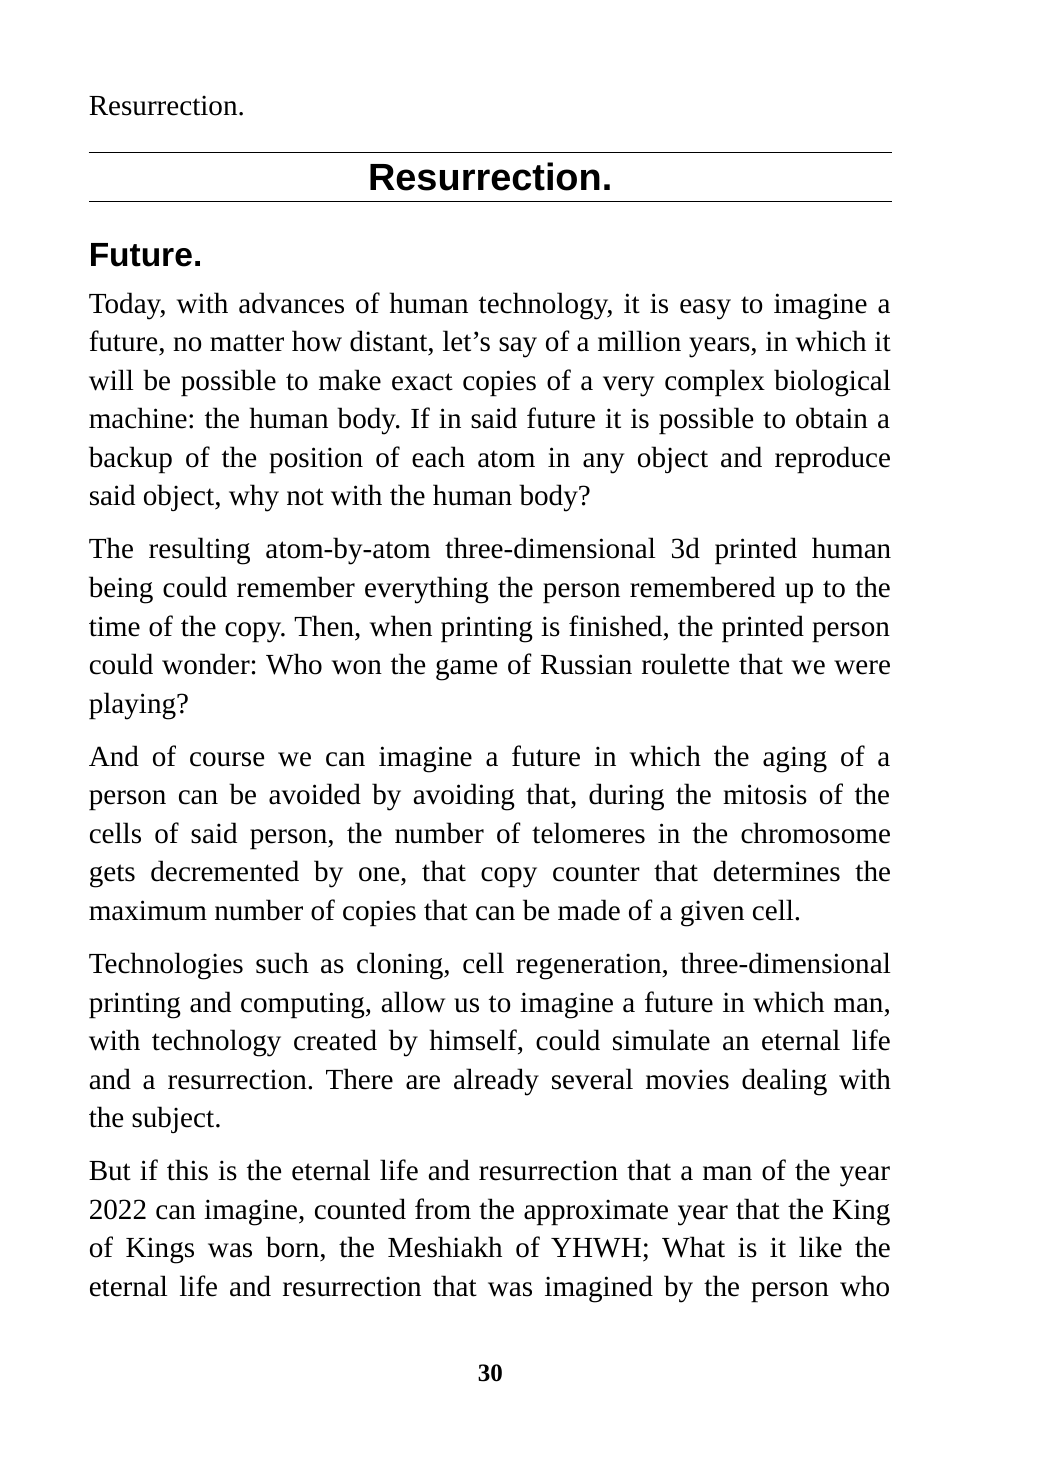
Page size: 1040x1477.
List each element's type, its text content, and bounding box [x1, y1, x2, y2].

subtitle Future. [88, 234, 892, 273]
text But if this is the eternal life and resurrection that a man of the year 2022 can imagine, counted from the approximate year that the King of Kings was born, the Meshiakh of YHWH; What is it like the eternal life and resurrection that was imagined by the person who [88, 1153, 892, 1303]
text And of course we can imagine a future in which the aging of a person can be avoided by avoiding that, during the mitosis of the cells of said person, the number of telomeres in the chromosome gets decremented by one, that copy counter that determines the maximum number of copies that can be made of a given cell. [88, 739, 892, 927]
text Today, with advances of human technology, it is easy to imagine a future, no matter how distant, let’s say of a million years, in which it will be possible to make exact copies of a very complex biological machine: the human body. If in said future it is possible to obtain a backup of the position of each atom in any object and reproduce said object, why not with the human body? [88, 286, 892, 512]
subtitle Resurrection. [88, 153, 892, 201]
text Technologies such as cloning, cell regeneration, three-dimensional printing and computing, allow us to imagine a future in which man, with technology created by himself, could simulate an eternal life and a resurrection. There are already several movies dealing with the subject. [88, 946, 892, 1134]
text The resulting atom-by-atom three-dimensional 3d printed human being could remember everything the person remembered up to the time of the copy. Then, when printing is finished, the printed person could wonder: Who won the game of Russian roulette that we were playing? [88, 532, 892, 719]
